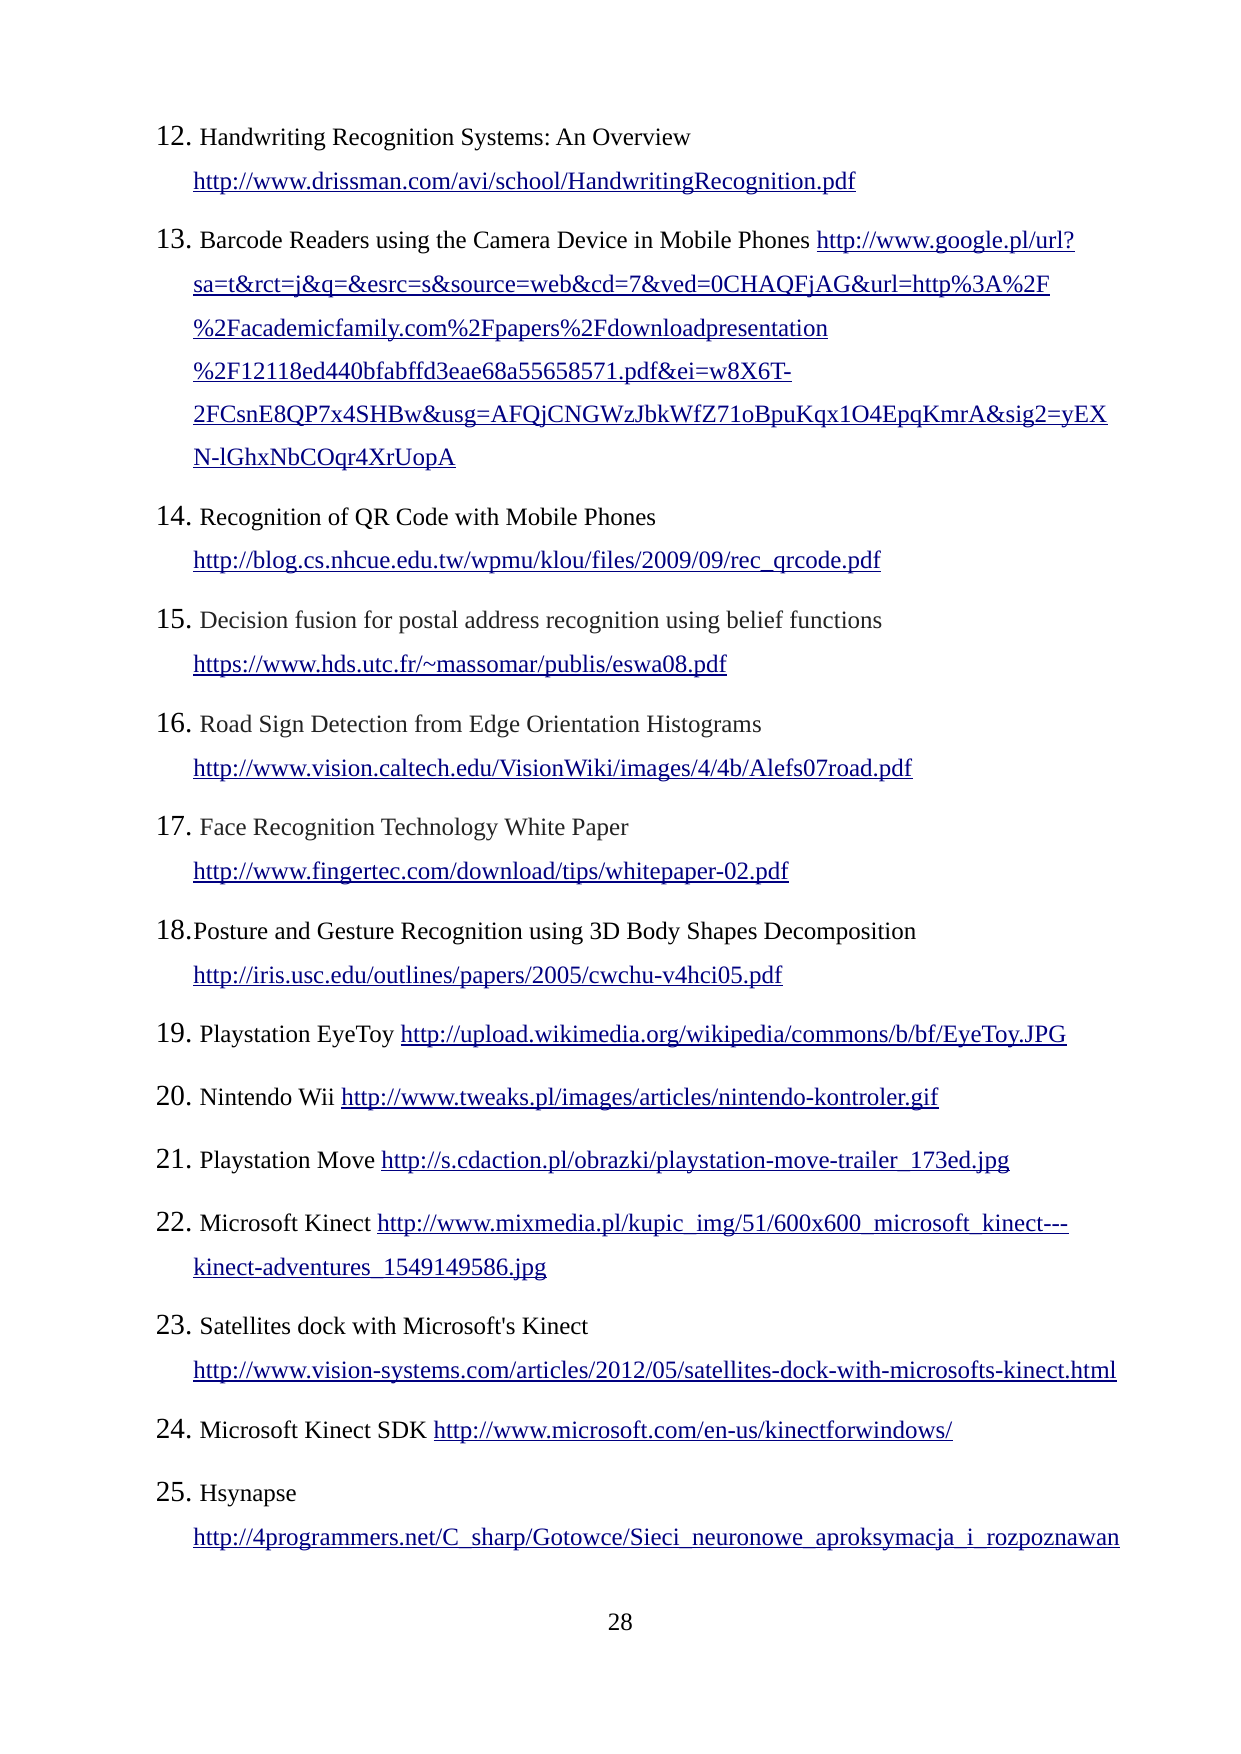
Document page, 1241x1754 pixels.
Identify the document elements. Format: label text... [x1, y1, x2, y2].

list Nintendo Wii http://www.tweaks.pl/images/articles/nintendo-kontroler.gif [156, 1078, 1122, 1112]
list Playstation Move http://s.cdaction.pl/obrazki/playstation-move-trailer_173ed.jpg [156, 1141, 1122, 1174]
list Handwriting Recognition Systems: An Overview http://www.drissman.com/avi/school/HandwritingRecognition.pdf [156, 118, 1122, 195]
list Recognition of QR Code with Mobile Phones http://blog.cs.nhcue.edu.tw/wpmu/klou/files/2009/09/rec_qrcode.pdf [156, 498, 1122, 574]
list Microsoft Kinect http://www.mixmedia.pl/kupic_img/51/600x600_microsoft_kinect---kinect-adventures_1549149586.jpg [156, 1204, 1122, 1281]
list Decision fusion for postal address recognition using belief functions https://www.hds.utc.fr/~massomar/publis/eswa08.pdf [156, 601, 1122, 678]
list Playstation EyeToy http://upload.wikimedia.org/wikipedia/commons/b/bf/EyeToy.JPG [156, 1015, 1122, 1049]
list Microsoft Kinect SDK http://www.microsoft.com/en-us/kinectforwindows/ [156, 1411, 1122, 1444]
list Barcode Readers using the Camera Device in Mobile Phones http://www.google.pl/url?sa=t&rct=j&q=&esrc=s&source=web&cd=7&ved=0CHAQFjAG&url=http%3A%2F%2Facademicfamily.com%2Fpapers%2Fdownloadpresentation%2F12118ed440bfabffd3eae68a55658571.pdf&ei=w8X6T-2FCsnE8QP7x4SHBw&usg=AFQjCNGWzJbkWfZ71oBpuKqx1O4EpqKmrA&sig2=yEXN-lGhxNbCOqr4XrUopA [156, 222, 1122, 471]
list Face Recognition Technology White Paper http://www.fingertec.com/download/tips/whitepaper-02.pdf [156, 808, 1122, 885]
list Road Sign Detection from Edge Orientation Histograms http://www.vision.caltech.edu/VisionWiki/images/4/4b/Alefs07road.pdf [156, 705, 1122, 781]
list Satellites dock with Microsoft's Kinect http://www.vision-systems.com/articles/2012/05/satellites-dock-with-microsofts-kinect.html [156, 1307, 1122, 1384]
list Posture and Gesture Recognition using 3D Body Shapes Decomposition http://iris.usc.edu/outlines/papers/2005/cwchu-v4hci05.pdf [156, 912, 1122, 988]
list Hsynapse http://4programmers.net/C_sharp/Gotowce/Sieci_neuronowe_aproksymacja_i_rozpoznawan [156, 1474, 1122, 1550]
